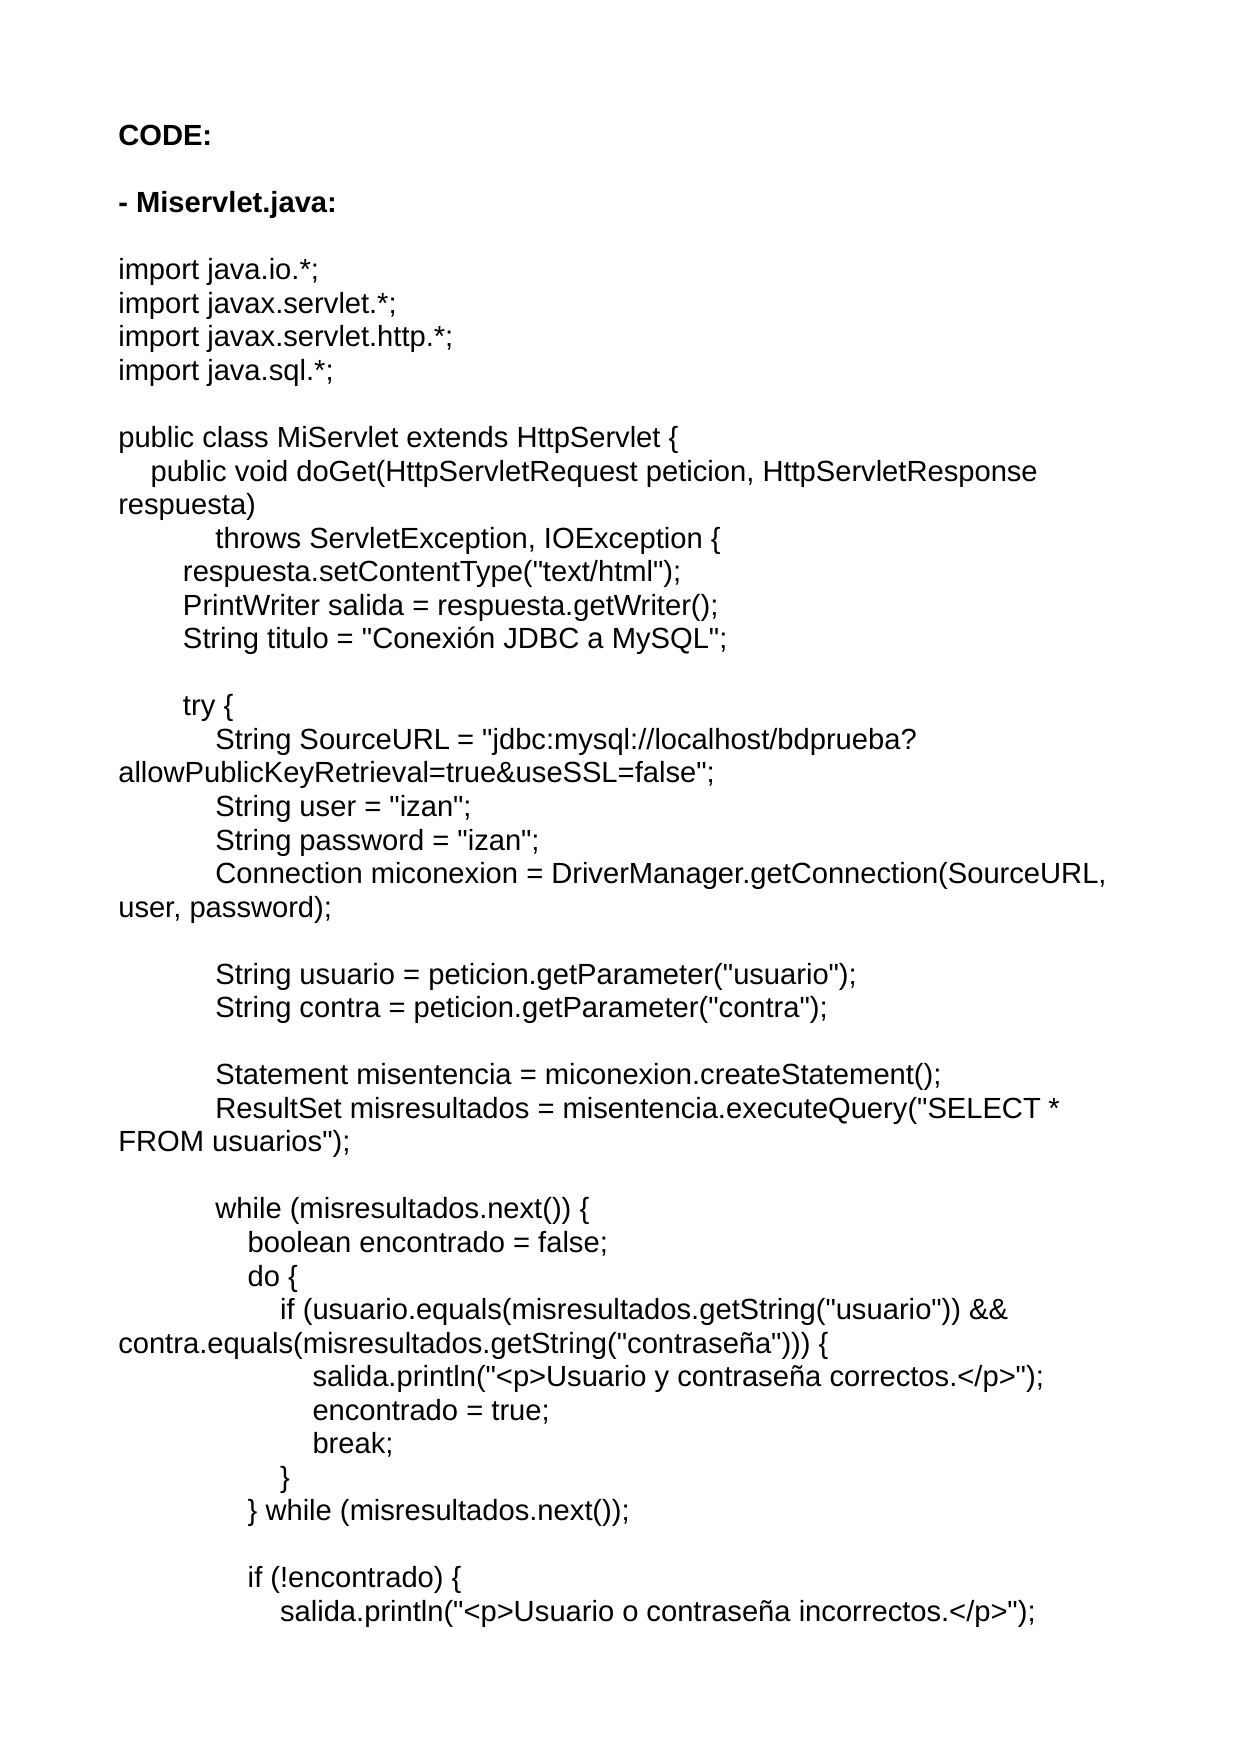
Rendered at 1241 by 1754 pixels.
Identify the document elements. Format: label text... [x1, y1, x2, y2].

text import javax.servlet.http.*; [118, 319, 1122, 353]
text try { [118, 688, 1122, 722]
text break; [118, 1426, 1122, 1460]
text while (misresultados.next()) { [118, 1191, 1122, 1225]
text ResultSet misresultados = misentencia.executeQuery("SELECT * FROM usuarios"); [118, 1091, 1122, 1158]
text encontrado = true; [118, 1393, 1122, 1426]
text String password = "izan"; [118, 822, 1122, 856]
text public void doGet(HttpServletRequest peticion, HttpServletResponse respuesta) [118, 453, 1122, 521]
text String titulo = "Conexión JDBC a MySQL"; [118, 621, 1122, 655]
text if (!encontrado) { [118, 1560, 1122, 1594]
text CODE: [118, 118, 1122, 152]
text Connection miconexion = DriverManager.getConnection(SourceURL, user, password); [118, 856, 1122, 923]
text import java.io.*; [118, 252, 1122, 286]
text Statement misentencia = miconexion.createStatement(); [118, 1057, 1122, 1091]
text if (usuario.equals(misresultados.getString("usuario")) && contra.equals(misresultados.getString("contraseña"))) { [118, 1292, 1122, 1359]
text public class MiServlet extends HttpServlet { [118, 420, 1122, 453]
text do { [118, 1258, 1122, 1292]
text } while (misresultados.next()); [118, 1493, 1122, 1527]
text salida.println("<p>Usuario o contraseña incorrectos.</p>"); [118, 1594, 1122, 1627]
text PrintWriter salida = respuesta.getWriter(); [118, 588, 1122, 621]
text String contra = peticion.getParameter("contra"); [118, 990, 1122, 1024]
text String user = "izan"; [118, 789, 1122, 822]
text boolean encontrado = false; [118, 1225, 1122, 1258]
text String usuario = peticion.getParameter("usuario"); [118, 957, 1122, 990]
text throws ServletException, IOException { [118, 521, 1122, 554]
text respuesta.setContentType("text/html"); [118, 554, 1122, 588]
text - Miservlet.java: [118, 185, 1122, 219]
text import java.sql.*; [118, 353, 1122, 386]
text } [118, 1460, 1122, 1493]
text salida.println("<p>Usuario y contraseña correctos.</p>"); [118, 1359, 1122, 1393]
text import javax.servlet.*; [118, 286, 1122, 319]
text String SourceURL = "jdbc:mysql://localhost/bdprueba?allowPublicKeyRetrieval=true&useSSL=false"; [118, 722, 1122, 789]
